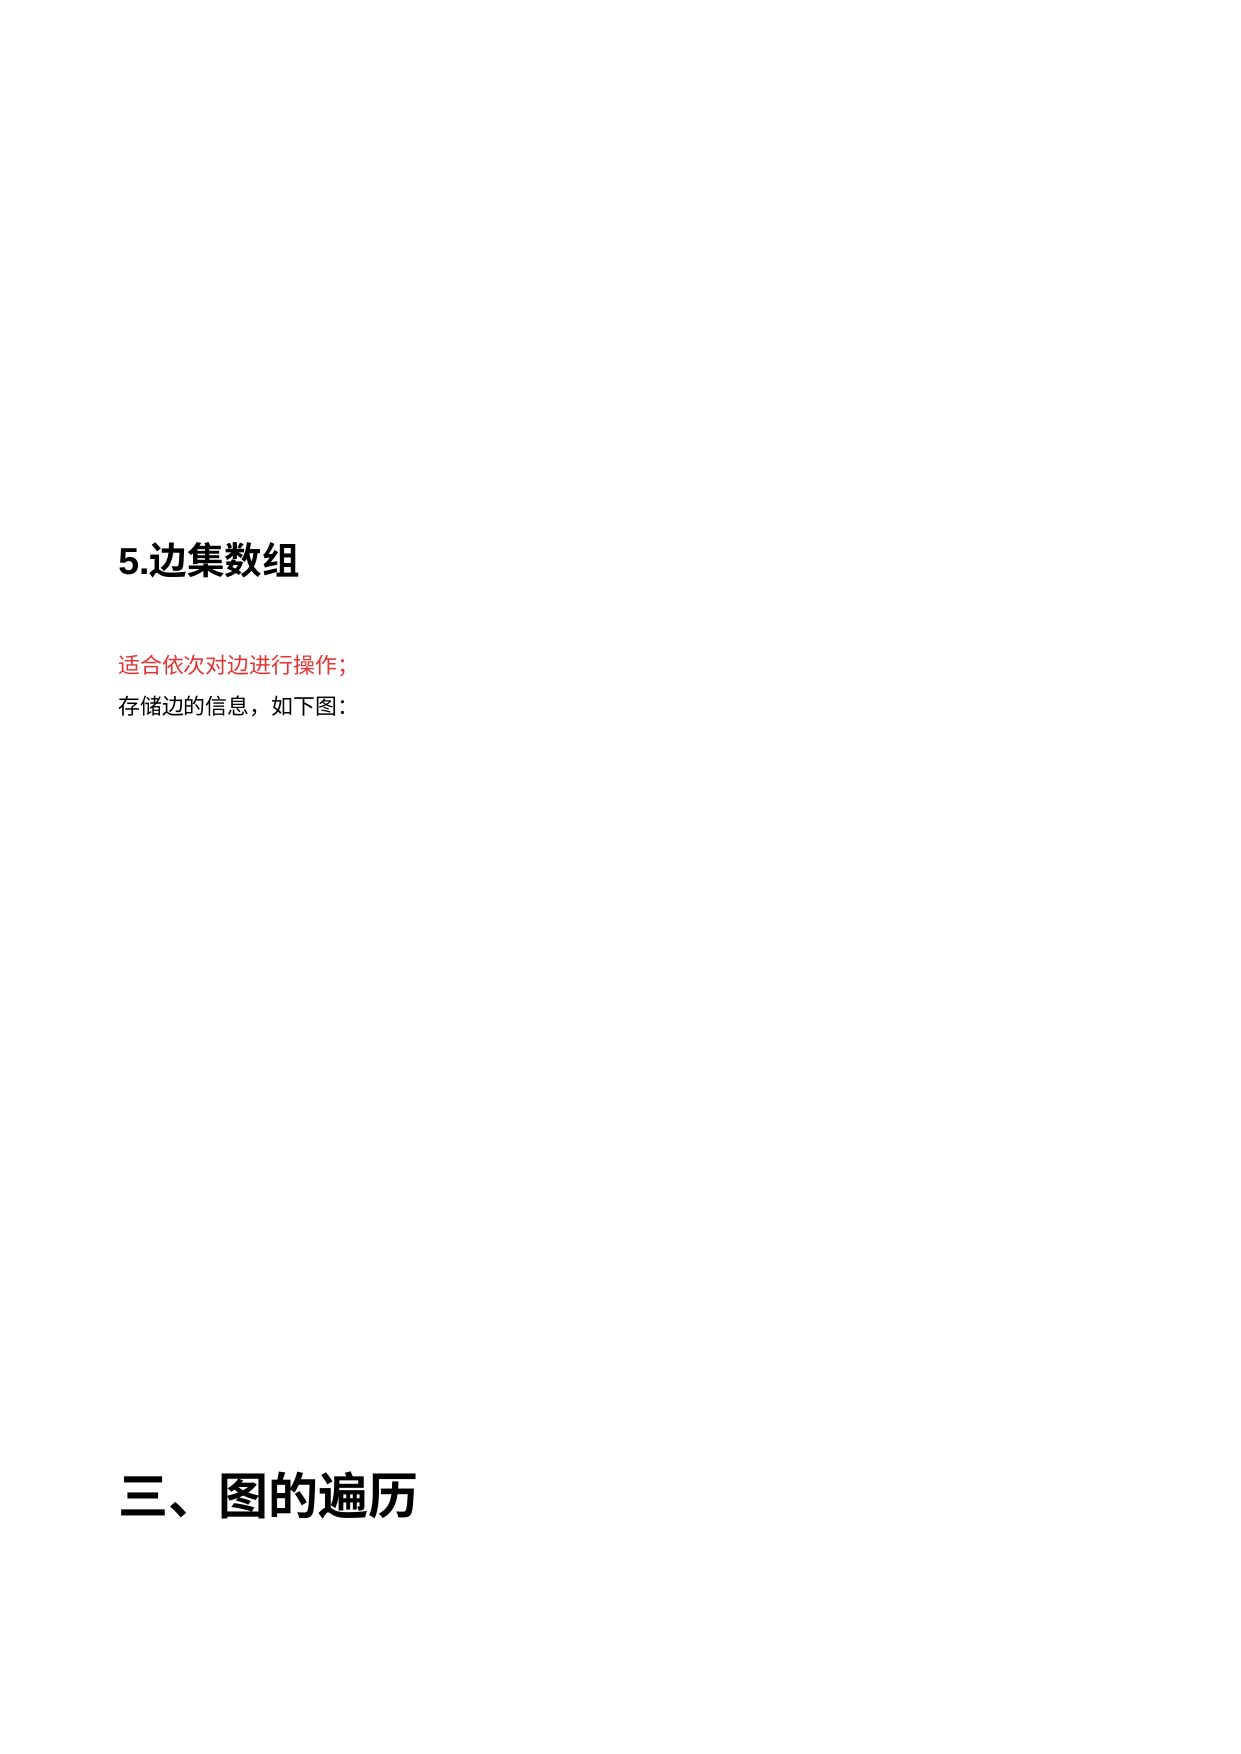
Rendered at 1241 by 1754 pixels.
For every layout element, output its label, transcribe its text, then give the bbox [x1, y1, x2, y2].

text 适合依次对边进行操作； [118, 637, 1122, 678]
subtitle 5.边集数组 [118, 539, 1122, 582]
subtitle 三、图的遍历 [118, 1468, 1122, 1525]
text 存储边的信息，如下图： [118, 678, 1122, 719]
